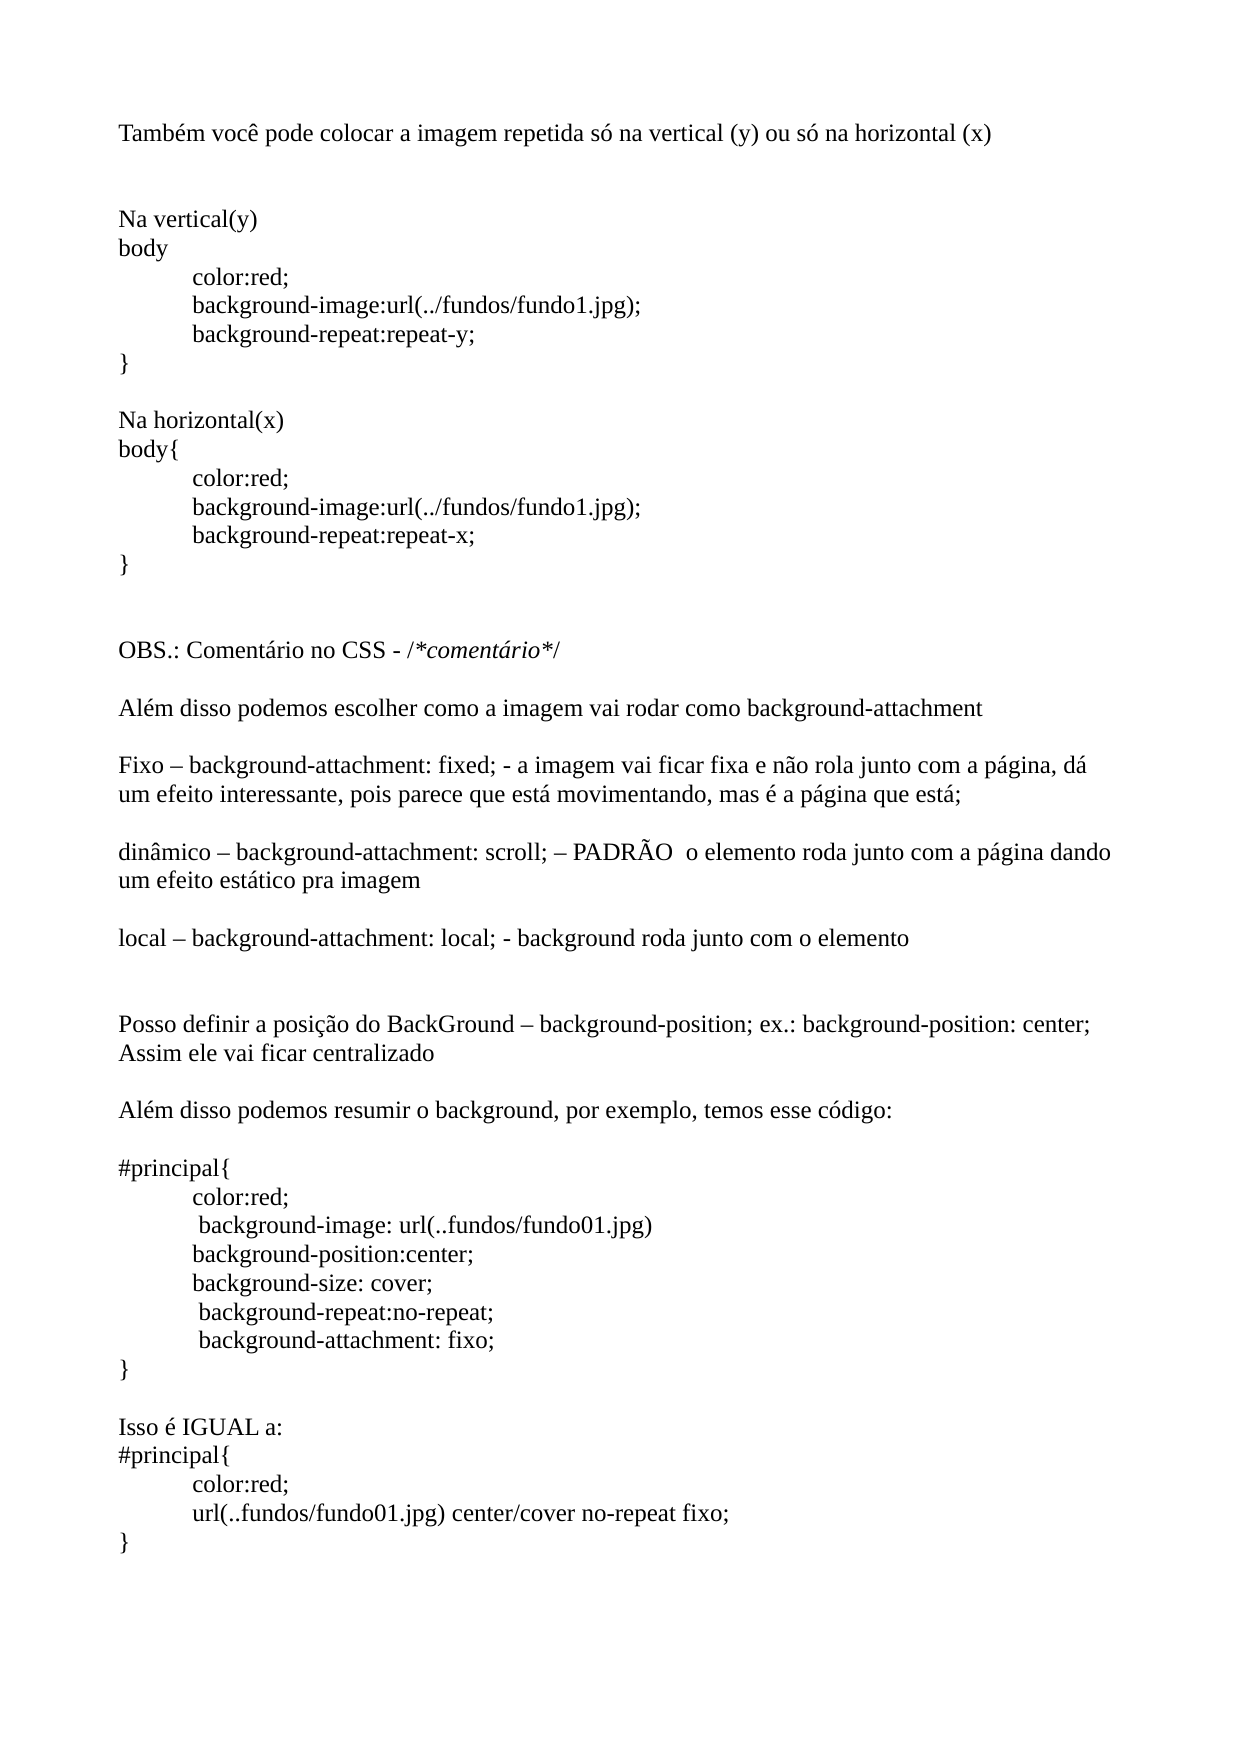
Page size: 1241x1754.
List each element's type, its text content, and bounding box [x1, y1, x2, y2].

text background-repeat:no-repeat; [118, 1297, 1122, 1326]
text Isso é IGUAL a: [118, 1412, 1122, 1441]
text dinâmico – background-attachment: scroll; – PADRÃO o elemento roda junto com a página dando um efeito estático pra imagem [118, 837, 1122, 894]
text Assim ele vai ficar centralizado [118, 1038, 1122, 1067]
text body{ [118, 434, 1122, 463]
text Fixo – background-attachment: fixed; - a imagem vai ficar fixa e não rola junto com a página, dá um efeito interessante, pois parece que está movimentando, mas é a página que está; [118, 751, 1122, 808]
text color:red; [118, 262, 1122, 291]
text Posso definir a posição do BackGround – background-position; ex.: background-position: center; [118, 1009, 1122, 1038]
text Na vertical(y) [118, 204, 1122, 233]
text background-repeat:repeat-y; [118, 319, 1122, 348]
text OBS.: Comentário no CSS - /*comentário*/ [118, 636, 1122, 664]
text Além disso podemos escolher como a imagem vai rodar como background-attachment [118, 693, 1122, 722]
text Na horizontal(x) [118, 406, 1122, 434]
text url(..fundos/fundo01.jpg) center/cover no-repeat fixo; [118, 1498, 1122, 1527]
text color:red; [118, 463, 1122, 492]
text Além disso podemos resumir o background, por exemplo, temos esse código: [118, 1096, 1122, 1124]
text background-repeat:repeat-x; [118, 521, 1122, 549]
text background-image:url(../fundos/fundo1.jpg); [118, 291, 1122, 319]
text #principal{ [118, 1441, 1122, 1469]
text background-image:url(../fundos/fundo1.jpg); [118, 492, 1122, 521]
text background-position:center; [118, 1239, 1122, 1268]
text color:red; [118, 1469, 1122, 1498]
text body [118, 233, 1122, 262]
text } [118, 1527, 1122, 1556]
text color:red; [118, 1182, 1122, 1211]
text #principal{ [118, 1153, 1122, 1182]
text } [118, 549, 1122, 578]
text } [118, 1354, 1122, 1383]
text local – background-attachment: local; - background roda junto com o elemento [118, 923, 1122, 952]
text Também você pode colocar a imagem repetida só na vertical (y) ou só na horizontal (x) [118, 118, 1122, 147]
text background-size: cover; [118, 1268, 1122, 1297]
text background-image: url(..fundos/fundo01.jpg) [118, 1211, 1122, 1239]
text } [118, 348, 1122, 377]
text background-attachment: fixo; [118, 1326, 1122, 1354]
